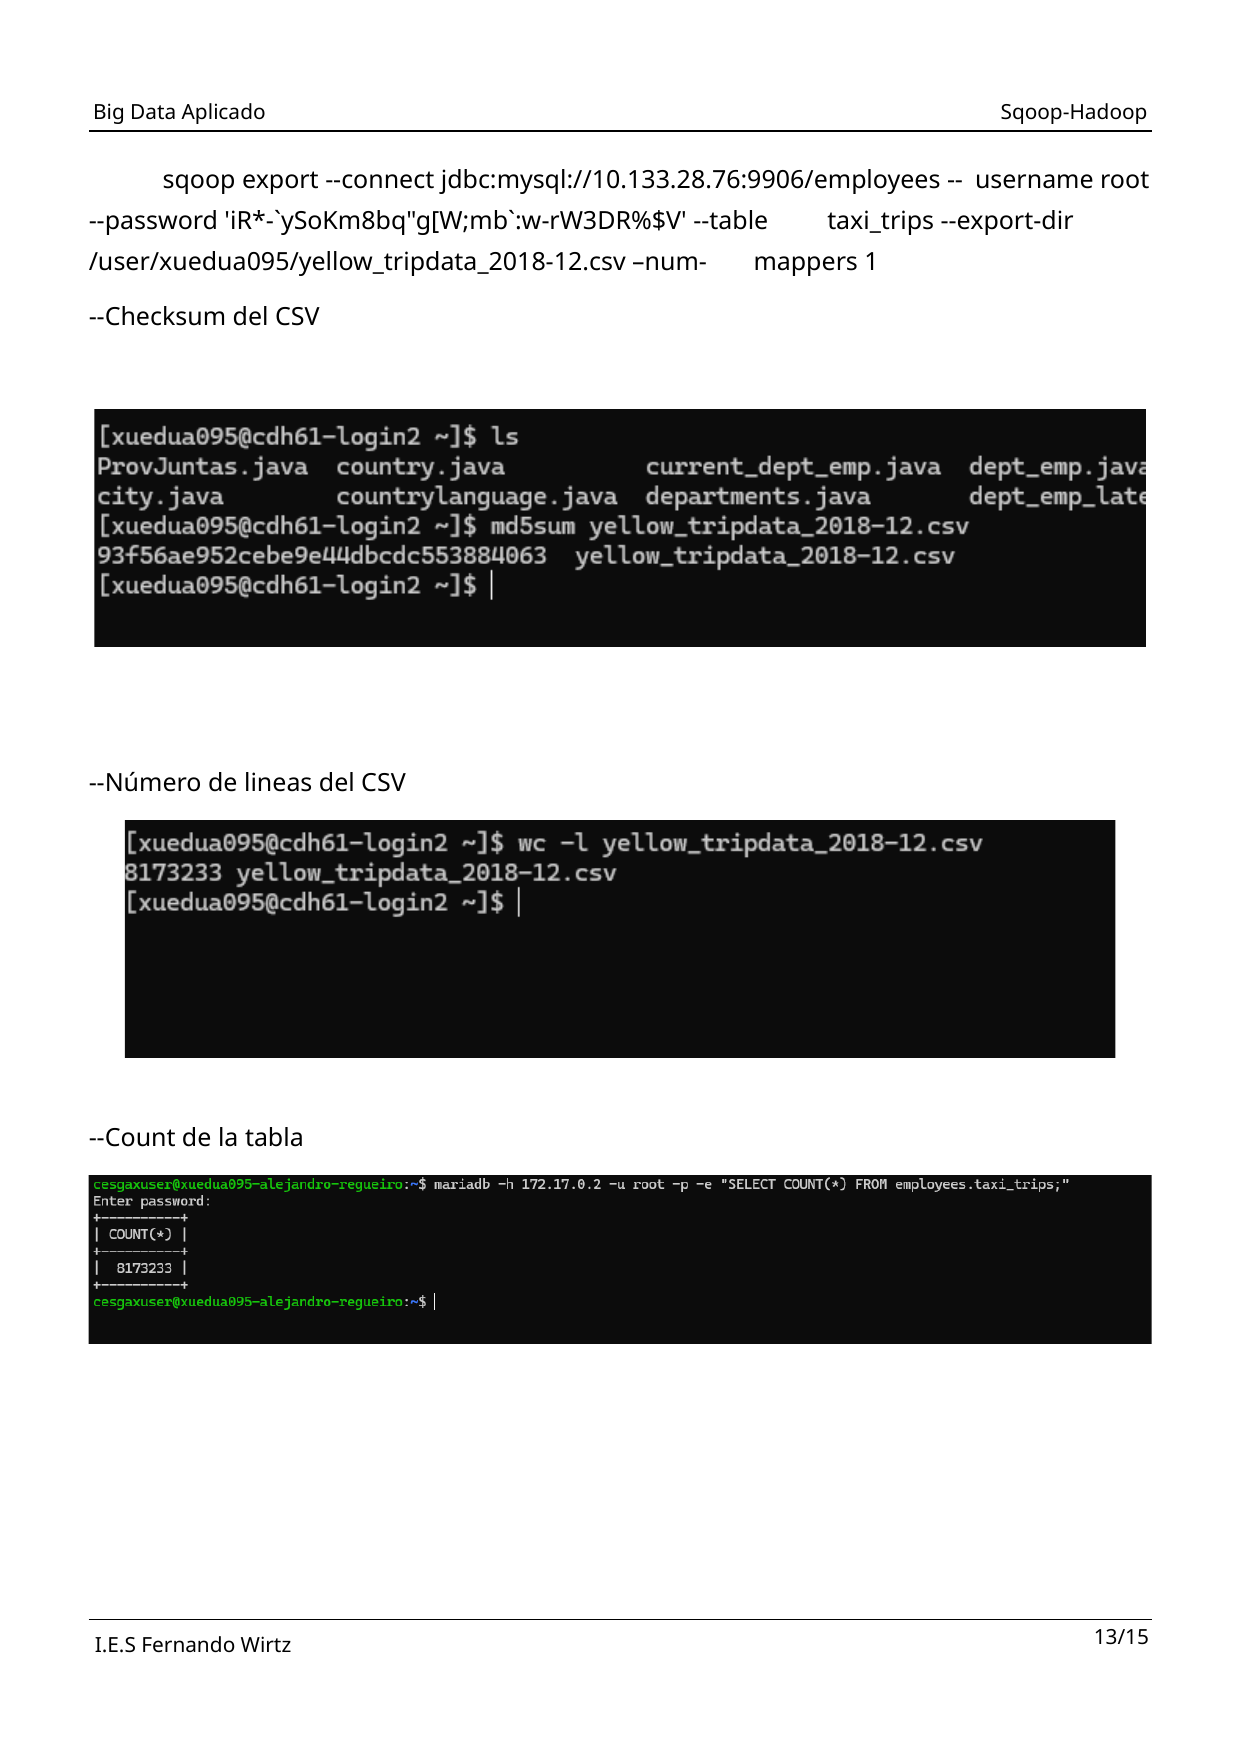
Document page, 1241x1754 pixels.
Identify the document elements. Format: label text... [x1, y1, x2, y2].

picture [88, 1175, 1152, 1344]
picture [94, 409, 1146, 647]
text --Checksum del CSV [88, 299, 1152, 333]
text --Número de lineas del CSV [88, 765, 1152, 799]
text --Count de la tabla [88, 1120, 1152, 1154]
text sqoop export --connect jdbc:mysql://10.133.28.76:9906/employees -- username root --password 'iR*-`ySoKm8bq"g[W;mb`:w-rW3DR%$V' --table taxi_trips --export-dir /user/xuedua095/yellow_tripdata_2018-12.csv –num- mappers 1 [88, 162, 1152, 277]
picture [124, 820, 1116, 1058]
